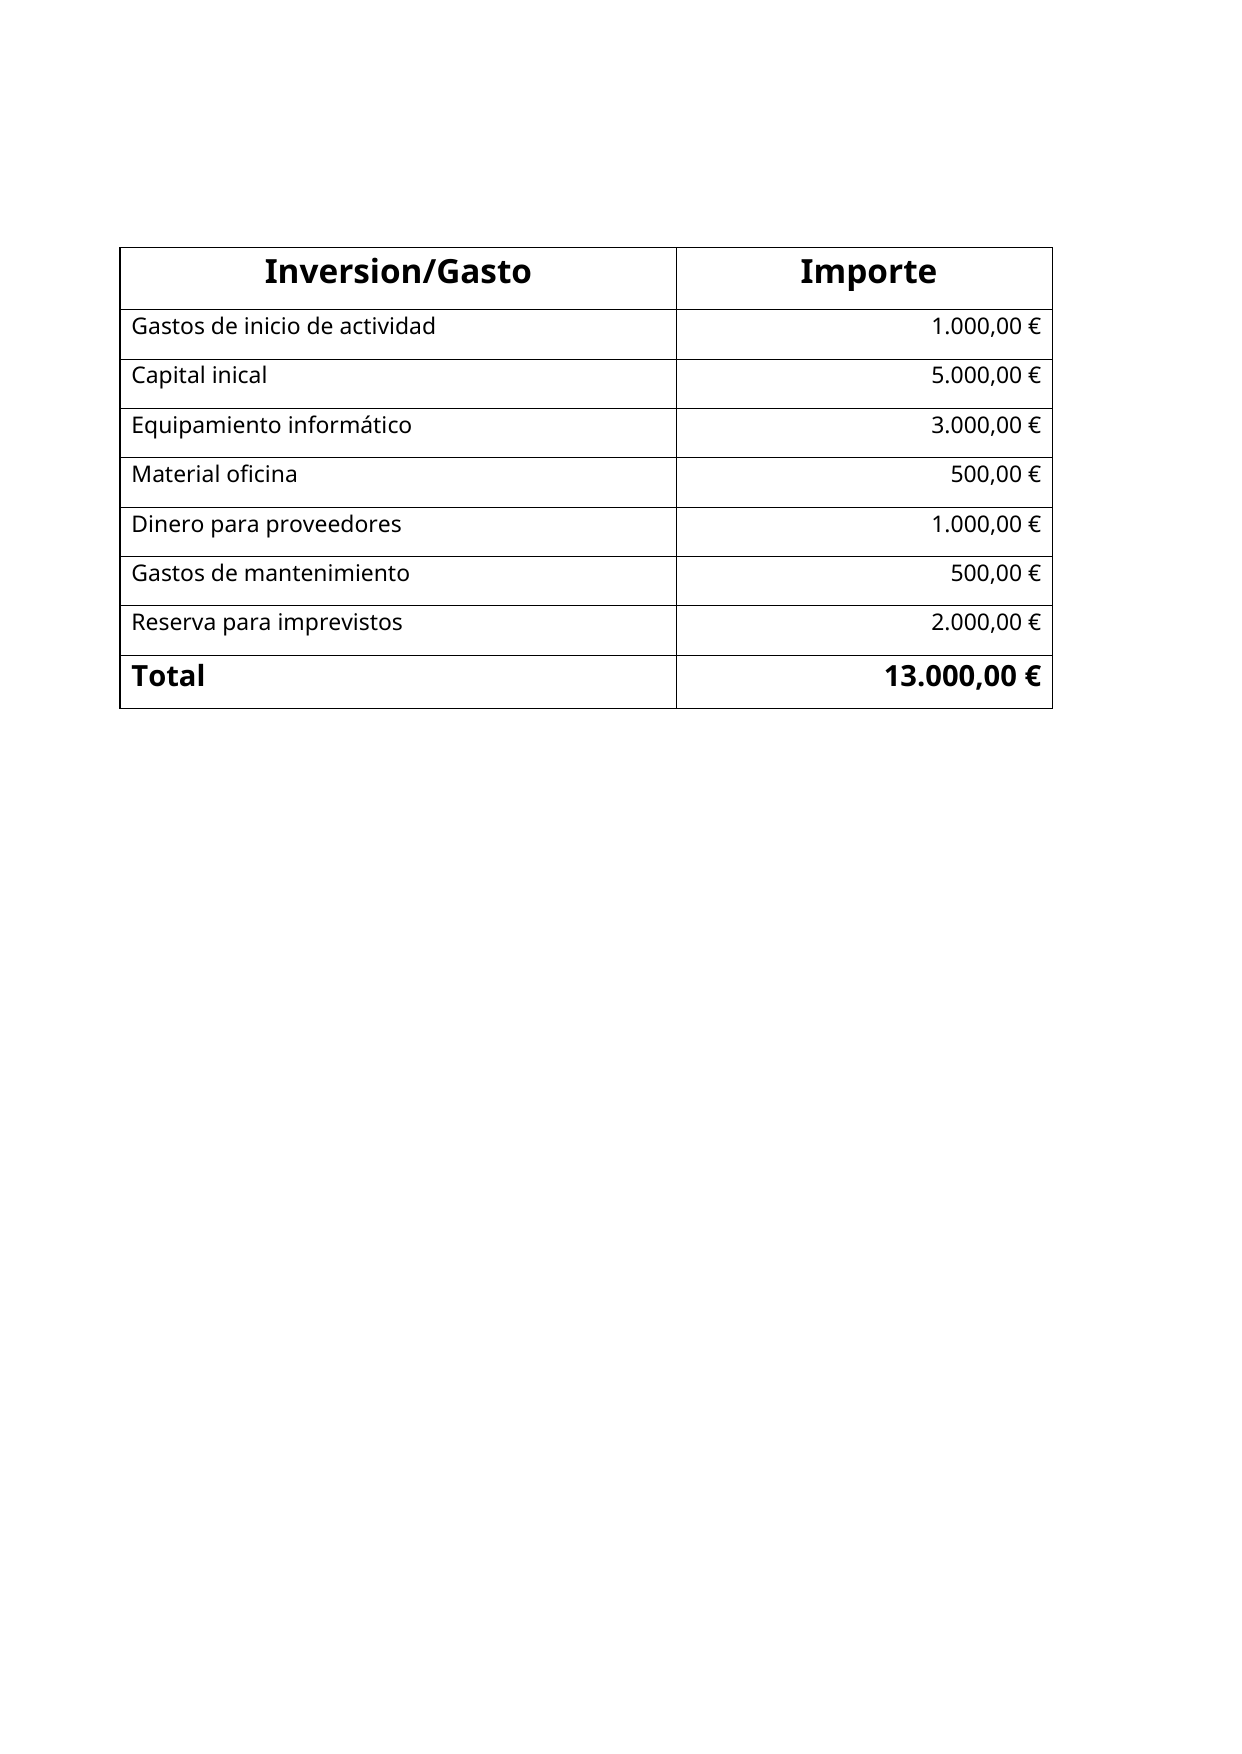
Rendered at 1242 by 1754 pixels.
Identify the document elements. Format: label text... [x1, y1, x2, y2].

table_cell Reserva para imprevistos [121, 606, 676, 655]
table_cell 500,00 € [677, 557, 1052, 605]
table_cell Equipamiento informático [121, 409, 676, 457]
table_cell 5.000,00 € [677, 360, 1052, 408]
table_cell 3.000,00 € [677, 409, 1052, 457]
table_cell 2.000,00 € [677, 606, 1052, 655]
table_header Inversion/Gasto [121, 248, 676, 309]
table_cell 1.000,00 € [677, 508, 1052, 556]
table_cell Capital inical [121, 360, 676, 408]
table_cell Gastos de inicio de actividad [121, 310, 676, 358]
table_cell 500,00 € [677, 458, 1052, 507]
table_cell Gastos de mantenimiento [121, 557, 676, 605]
table_cell Material oficina [121, 458, 676, 507]
table_cell 1.000,00 € [677, 310, 1052, 358]
table_header Importe [677, 248, 1052, 309]
table_cell 13.000,00 € [677, 656, 1052, 708]
table_cell Dinero para proveedores [121, 508, 676, 556]
table_cell Total [121, 656, 676, 708]
